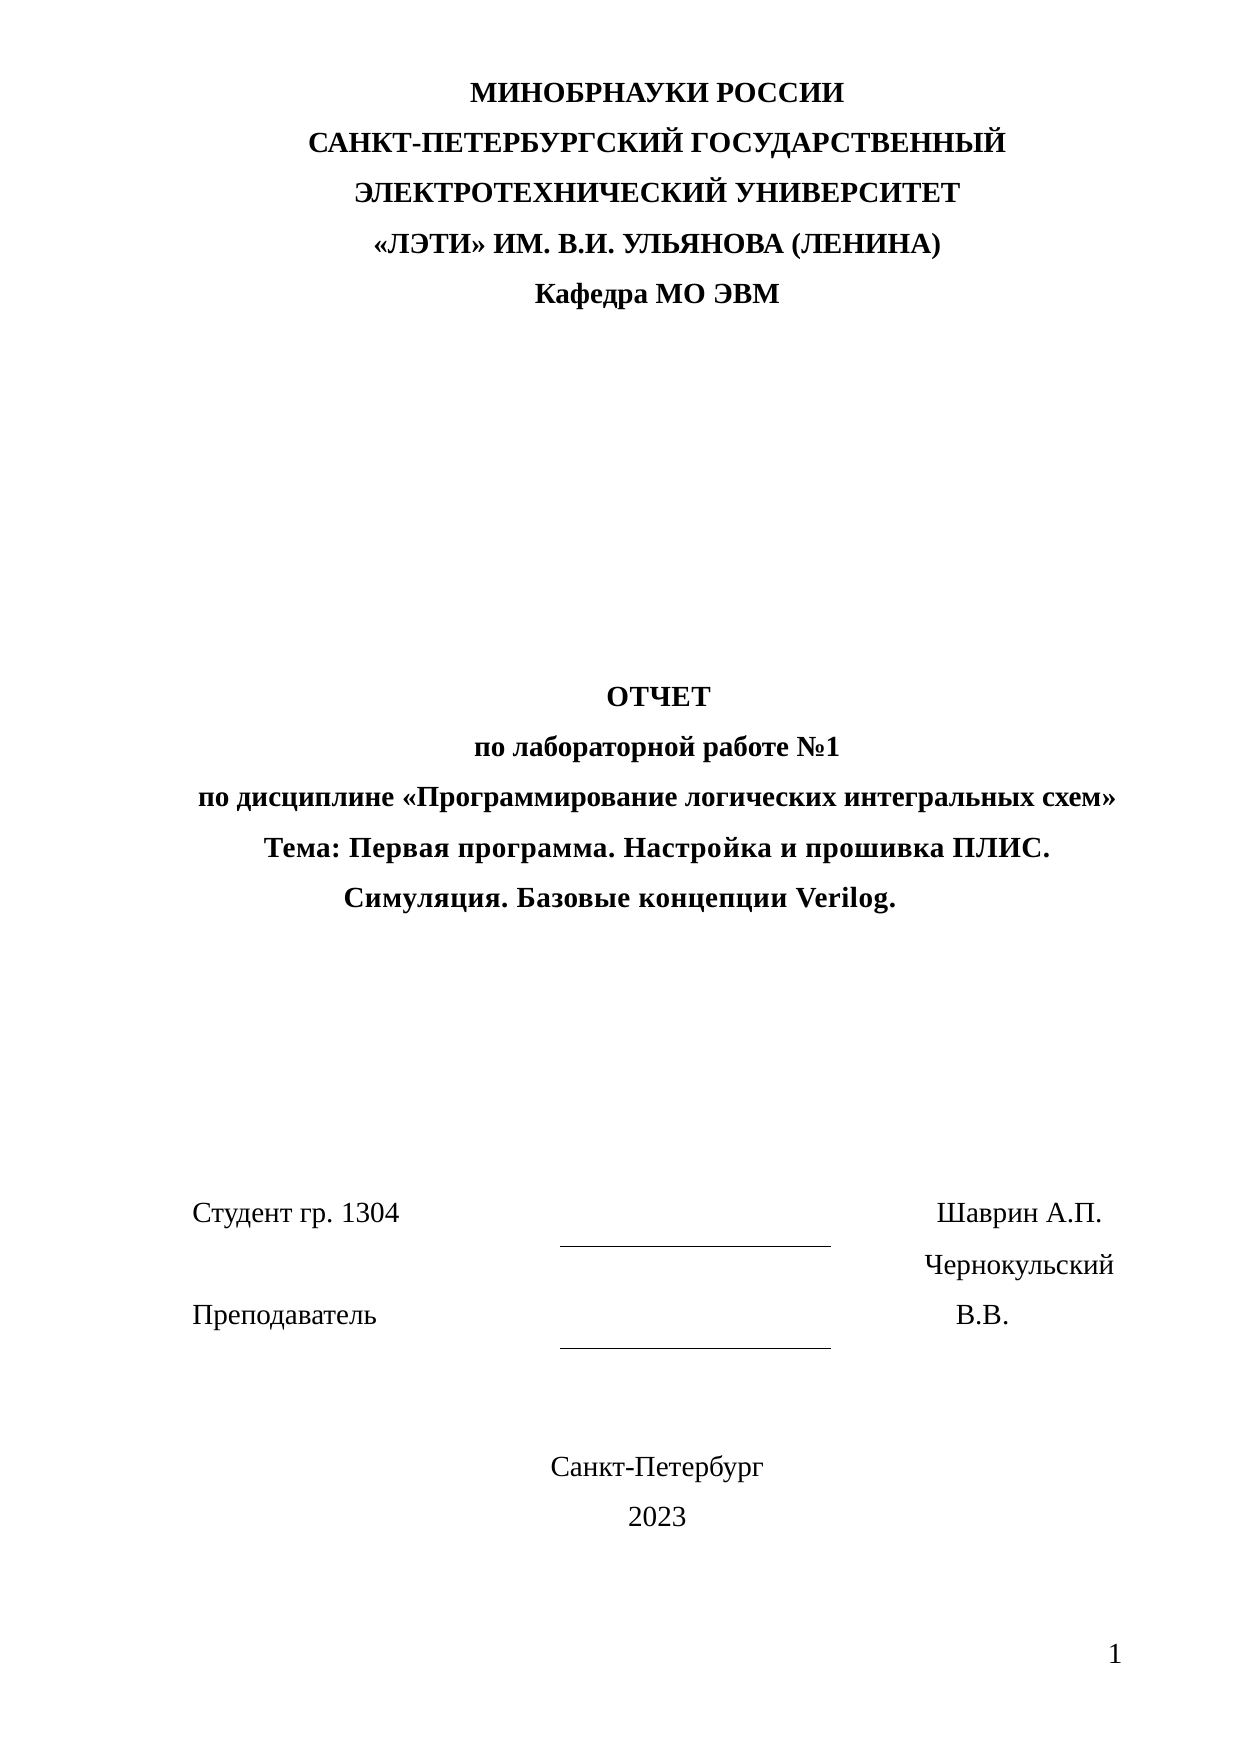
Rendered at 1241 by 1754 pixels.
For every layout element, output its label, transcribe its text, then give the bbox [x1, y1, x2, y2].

table_header Шаврин А.П. [831, 1182, 1133, 1246]
table_header [560, 1182, 831, 1246]
table_cell Преподаватель [107, 1246, 560, 1347]
text Тема: Первая программа. Настройка и прошивка ПЛИС. Симуляция. Базовые концепции Verilog. [118, 830, 1122, 913]
text по дисциплине «Программирование логических интегральных схем» [118, 779, 1122, 813]
text Санкт-Петербургский государственный [118, 125, 1122, 159]
text отчет [118, 679, 1122, 712]
table_cell Чернокульский В.В. [831, 1246, 1133, 1347]
table_header Студент гр. 1304 [107, 1182, 560, 1246]
text МИНОБРНАУКИ РОССИИ [118, 75, 1122, 108]
text 2023 [118, 1499, 1122, 1533]
table_cell [560, 1247, 831, 1347]
text по лабораторной работе №1 [118, 729, 1122, 763]
text Кафедра МО ЭВМ [118, 276, 1122, 310]
text «ЛЭТИ» им. В.И. Ульянова (Ленина) [118, 226, 1122, 259]
text электротехнический университет [118, 176, 1122, 209]
text Санкт-Петербург [118, 1449, 1122, 1483]
